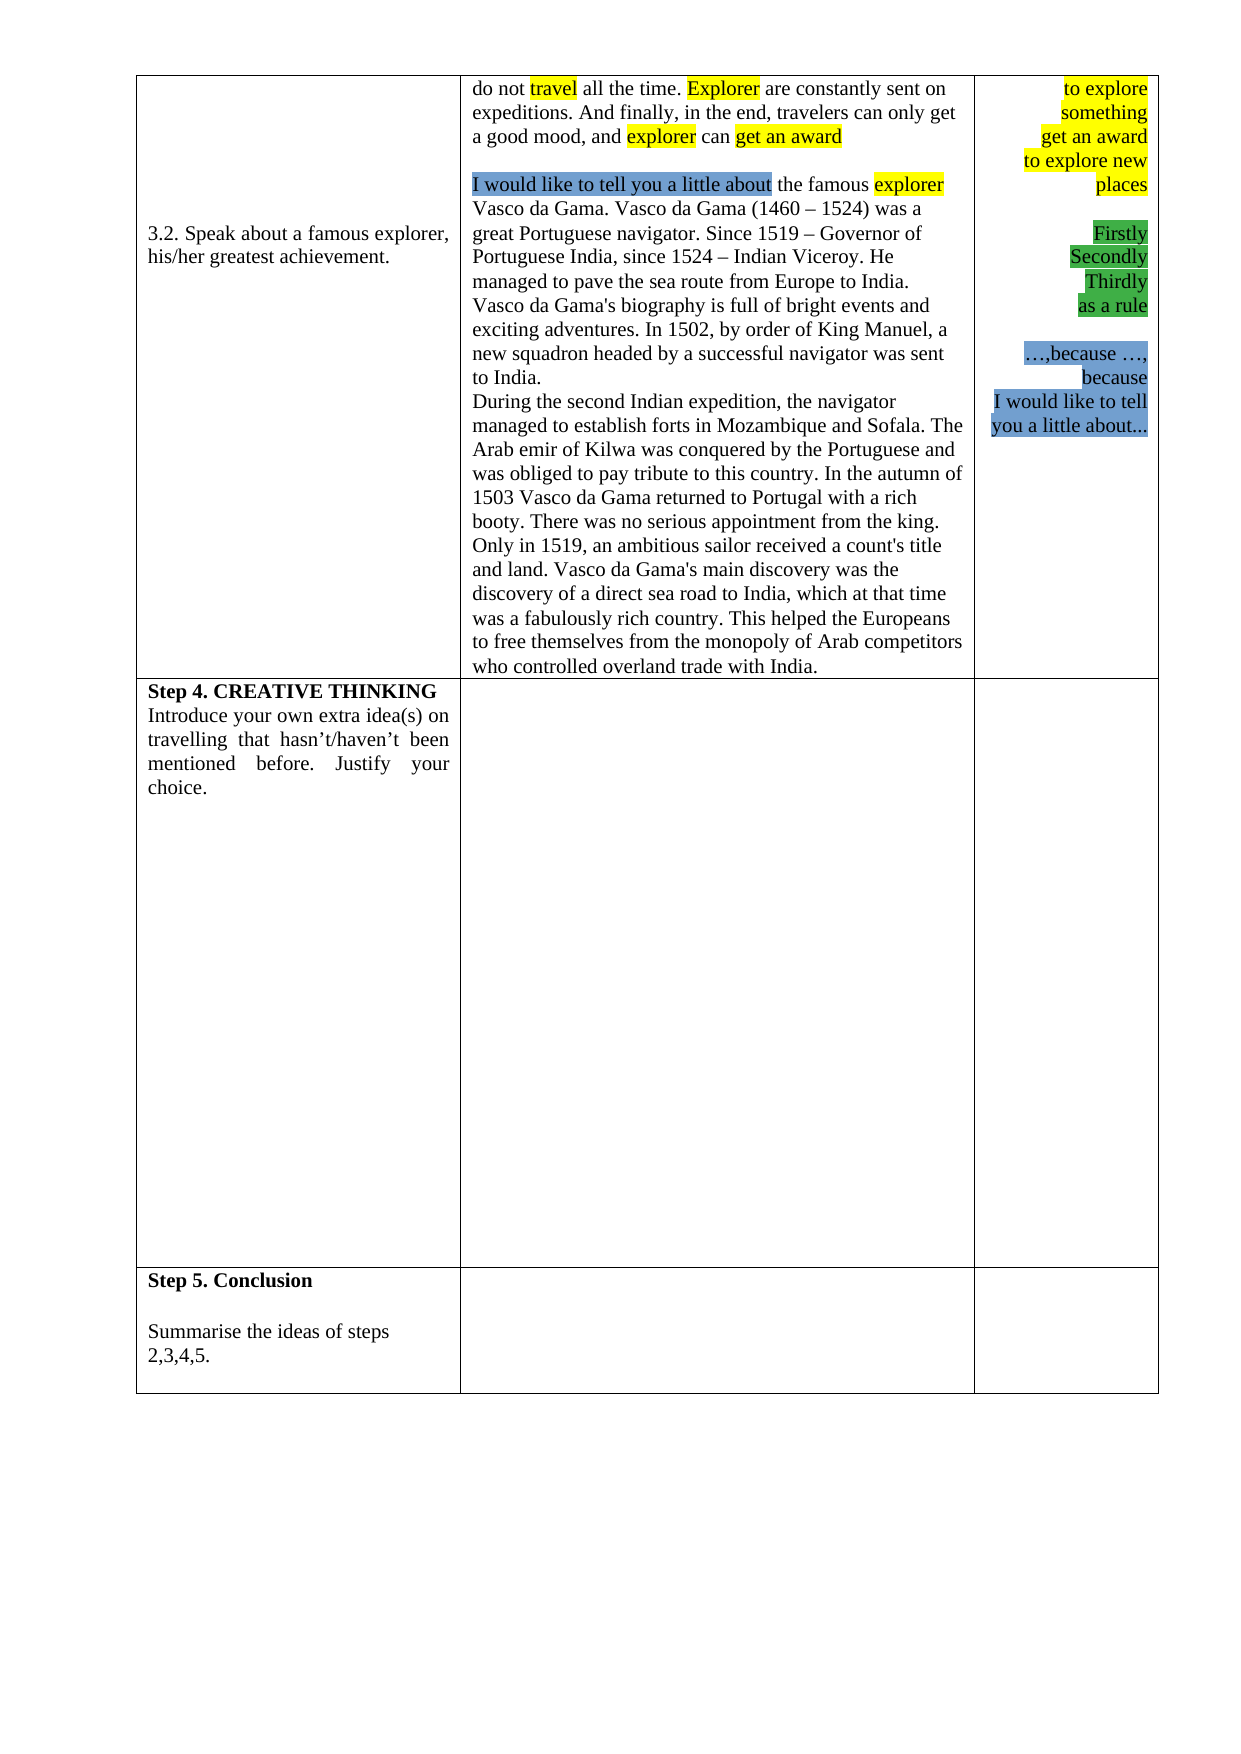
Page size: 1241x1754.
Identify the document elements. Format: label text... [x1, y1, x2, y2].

table_cell [461, 679, 974, 1267]
table_cell Step 5. Conclusion Summarise the ideas of steps 2,3,4,5. [137, 1268, 460, 1393]
table_cell 3.2. Speak about a famous explorer, his/her greatest achievement. [137, 76, 460, 678]
table_cell [975, 679, 1158, 1267]
table_cell do not travel all the time. Explorer are constantly sent on expeditions. And finally, in the end, travelers can only get a good mood, and explorer can get an award I would like to tell you a little about the famous explorer Vasco da Gama. Vasco da Gama (1460 – 1524) was a great Portuguese navigator. Since 1519 – Governor of Portuguese India, since 1524 – Indian Viceroy. He managed to pave the sea route from Europe to India. Vasco da Gama's biography is full of bright events and exciting adventures. In 1502, by order of King Manuel, a new squadron headed by a successful navigator was sent to India. During the second Indian expedition, the navigator managed to establish forts in Mozambique and Sofala. The Arab emir of Kilwa was conquered by the Portuguese and was obliged to pay tribute to this country. In the autumn of 1503 Vasco da Gama returned to Portugal with a rich booty. There was no serious appointment from the king. Only in 1519, an ambitious sailor received a count's title and land. Vasco da Gama's main discovery was the discovery of a direct sea road to India, which at that time was a fabulously rich country. This helped the Europeans to free themselves from the monopoly of Arab competitors who controlled overland trade with India. [461, 76, 974, 678]
table_cell to explore something get an award to explore new places Firstly Secondly Thirdly as a rule …,because …, because I would like to tell you a little about... [975, 76, 1158, 678]
table_cell [975, 1268, 1158, 1393]
table_cell [461, 1268, 974, 1393]
table_cell Step 4. CREATIVE THINKING Introduce your own extra idea(s) on travelling that hasn’t/haven’t been mentioned before. Justify your choice. [137, 679, 460, 1267]
